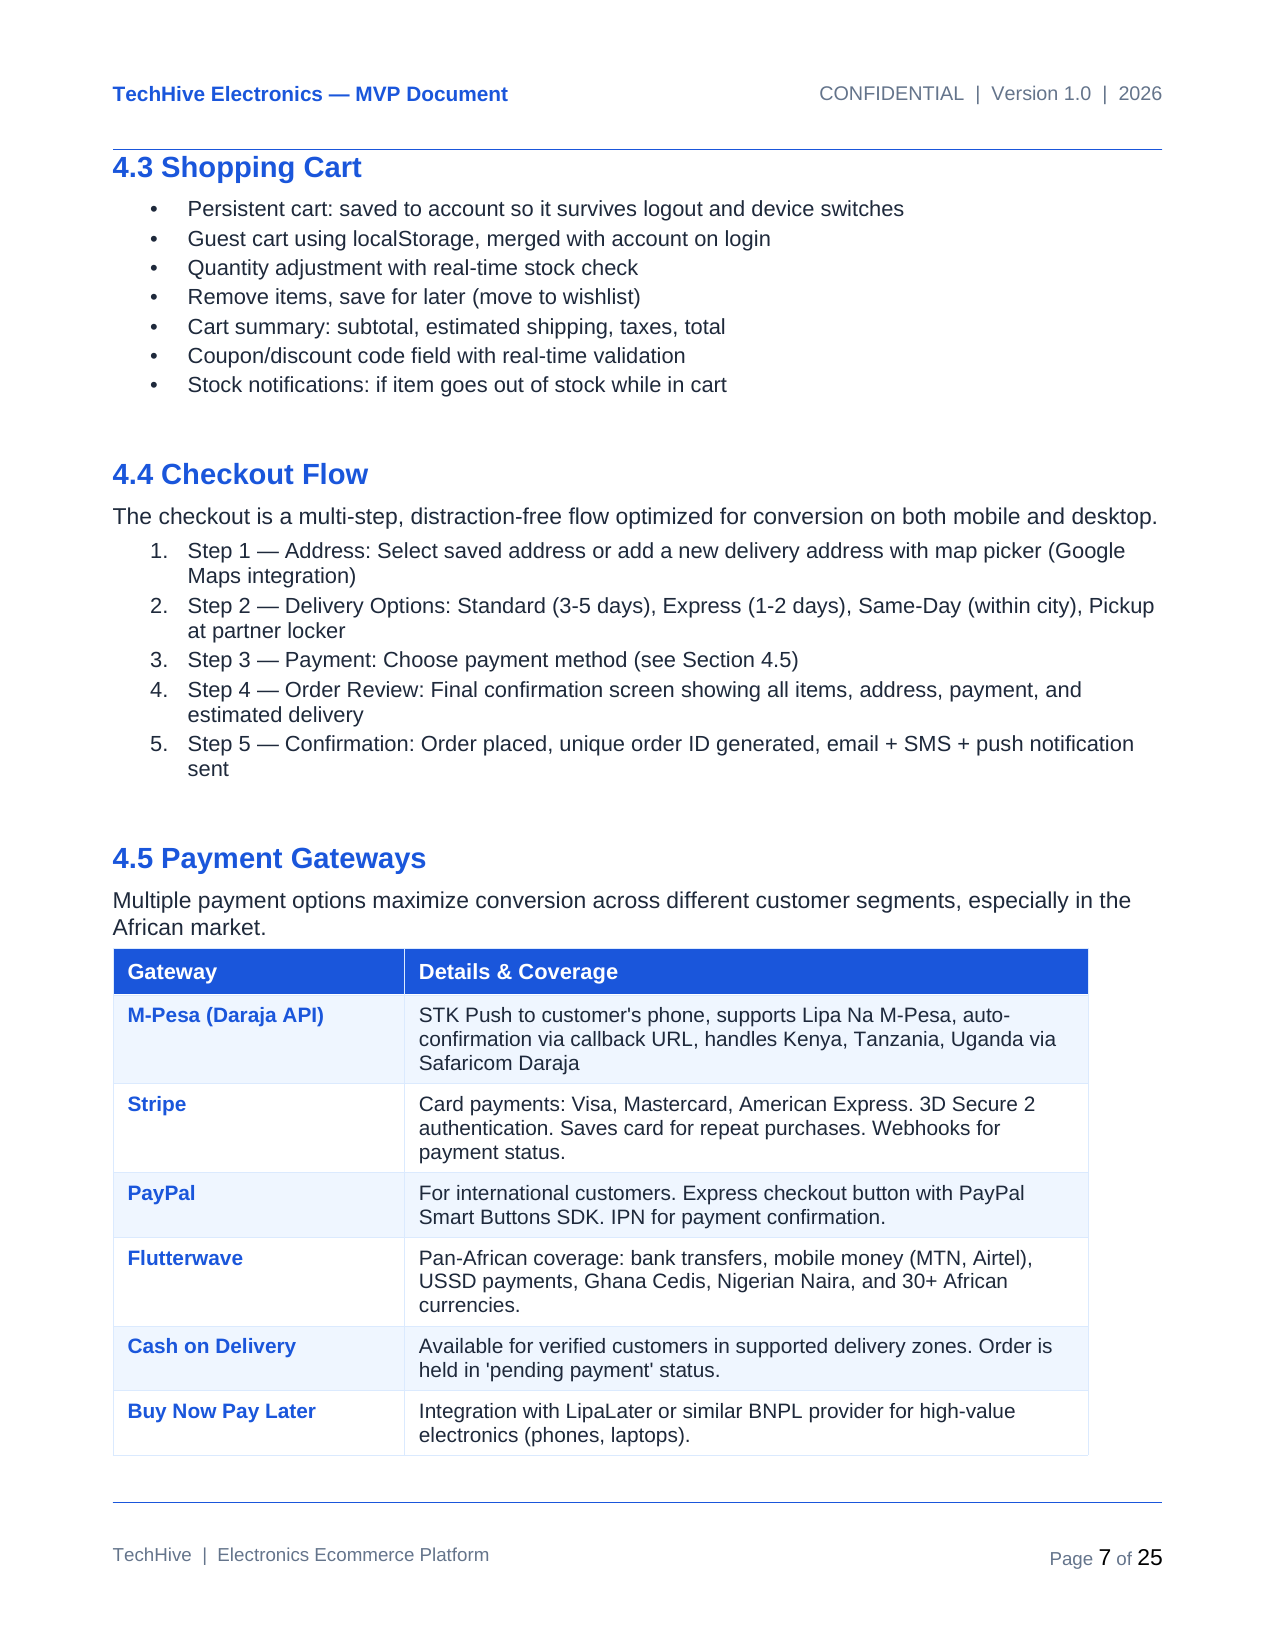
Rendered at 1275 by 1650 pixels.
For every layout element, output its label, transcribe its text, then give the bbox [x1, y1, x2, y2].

table_header Details & Coverage [405, 949, 1088, 994]
table_cell Integration with LipaLater or similar BNPL provider for high-value electronics (phones, laptops). [405, 1391, 1088, 1455]
list Cart summary: subtotal, estimated shipping, taxes, total [150, 314, 1162, 339]
subtitle 4.3 Shopping Cart [112, 150, 1162, 184]
list Step 2 — Delivery Options: Standard (3-5 days), Express (1-2 days), Same-Day (within city), Pickup at partner locker [150, 593, 1162, 643]
table_cell STK Push to customer's phone, supports Lipa Na M-Pesa, auto-confirmation via callback URL, handles Kenya, Tanzania, Uganda via Safaricom Daraja [405, 996, 1088, 1083]
list Step 1 — Address: Select saved address or add a new delivery address with map picker (Google Maps integration) [150, 538, 1162, 588]
text The checkout is a multi-step, distraction-free flow optimized for conversion on both mobile and desktop. [112, 503, 1162, 530]
list Step 5 — Confirmation: Order placed, unique order ID generated, email + SMS + push notification sent [150, 731, 1162, 782]
table_cell Cash on Delivery [114, 1327, 404, 1390]
subtitle 4.5 Payment Gateways [112, 841, 1162, 875]
table_header Gateway [114, 949, 404, 994]
list Step 4 — Order Review: Final confirmation screen showing all items, address, payment, and estimated delivery [150, 677, 1162, 727]
list Coupon/discount code field with real-time validation [150, 343, 1162, 368]
table_cell Pan-African coverage: bank transfers, mobile money (MTN, Airtel), USSD payments, Ghana Cedis, Nigerian Naira, and 30+ African currencies. [405, 1238, 1088, 1326]
list Remove items, save for later (move to wishlist) [150, 284, 1162, 309]
table_cell Buy Now Pay Later [114, 1391, 404, 1455]
subtitle 4.4 Checkout Flow [112, 457, 1162, 491]
text Multiple payment options maximize conversion across different customer segments, especially in the African market. [112, 887, 1162, 940]
list Step 3 — Payment: Choose payment method (see Section 4.5) [150, 647, 1162, 672]
table_cell Available for verified customers in supported delivery zones. Order is held in 'pending payment' status. [405, 1327, 1088, 1390]
list Stock notifications: if item goes out of stock while in cart [150, 372, 1162, 398]
table_cell For international customers. Express checkout button with PayPal Smart Buttons SDK. IPN for payment confirmation. [405, 1173, 1088, 1237]
list Quantity adjustment with real-time stock check [150, 255, 1162, 280]
table_cell Stripe [114, 1084, 404, 1172]
list Persistent cart: saved to account so it survives logout and device switches [150, 196, 1162, 221]
table_cell Flutterwave [114, 1238, 404, 1326]
list Guest cart using localStorage, merged with account on login [150, 226, 1162, 251]
table_cell Card payments: Visa, Mastercard, American Express. 3D Secure 2 authentication. Saves card for repeat purchases. Webhooks for payment status. [405, 1084, 1088, 1172]
table_cell M-Pesa (Daraja API) [114, 996, 404, 1083]
table_cell PayPal [114, 1173, 404, 1237]
